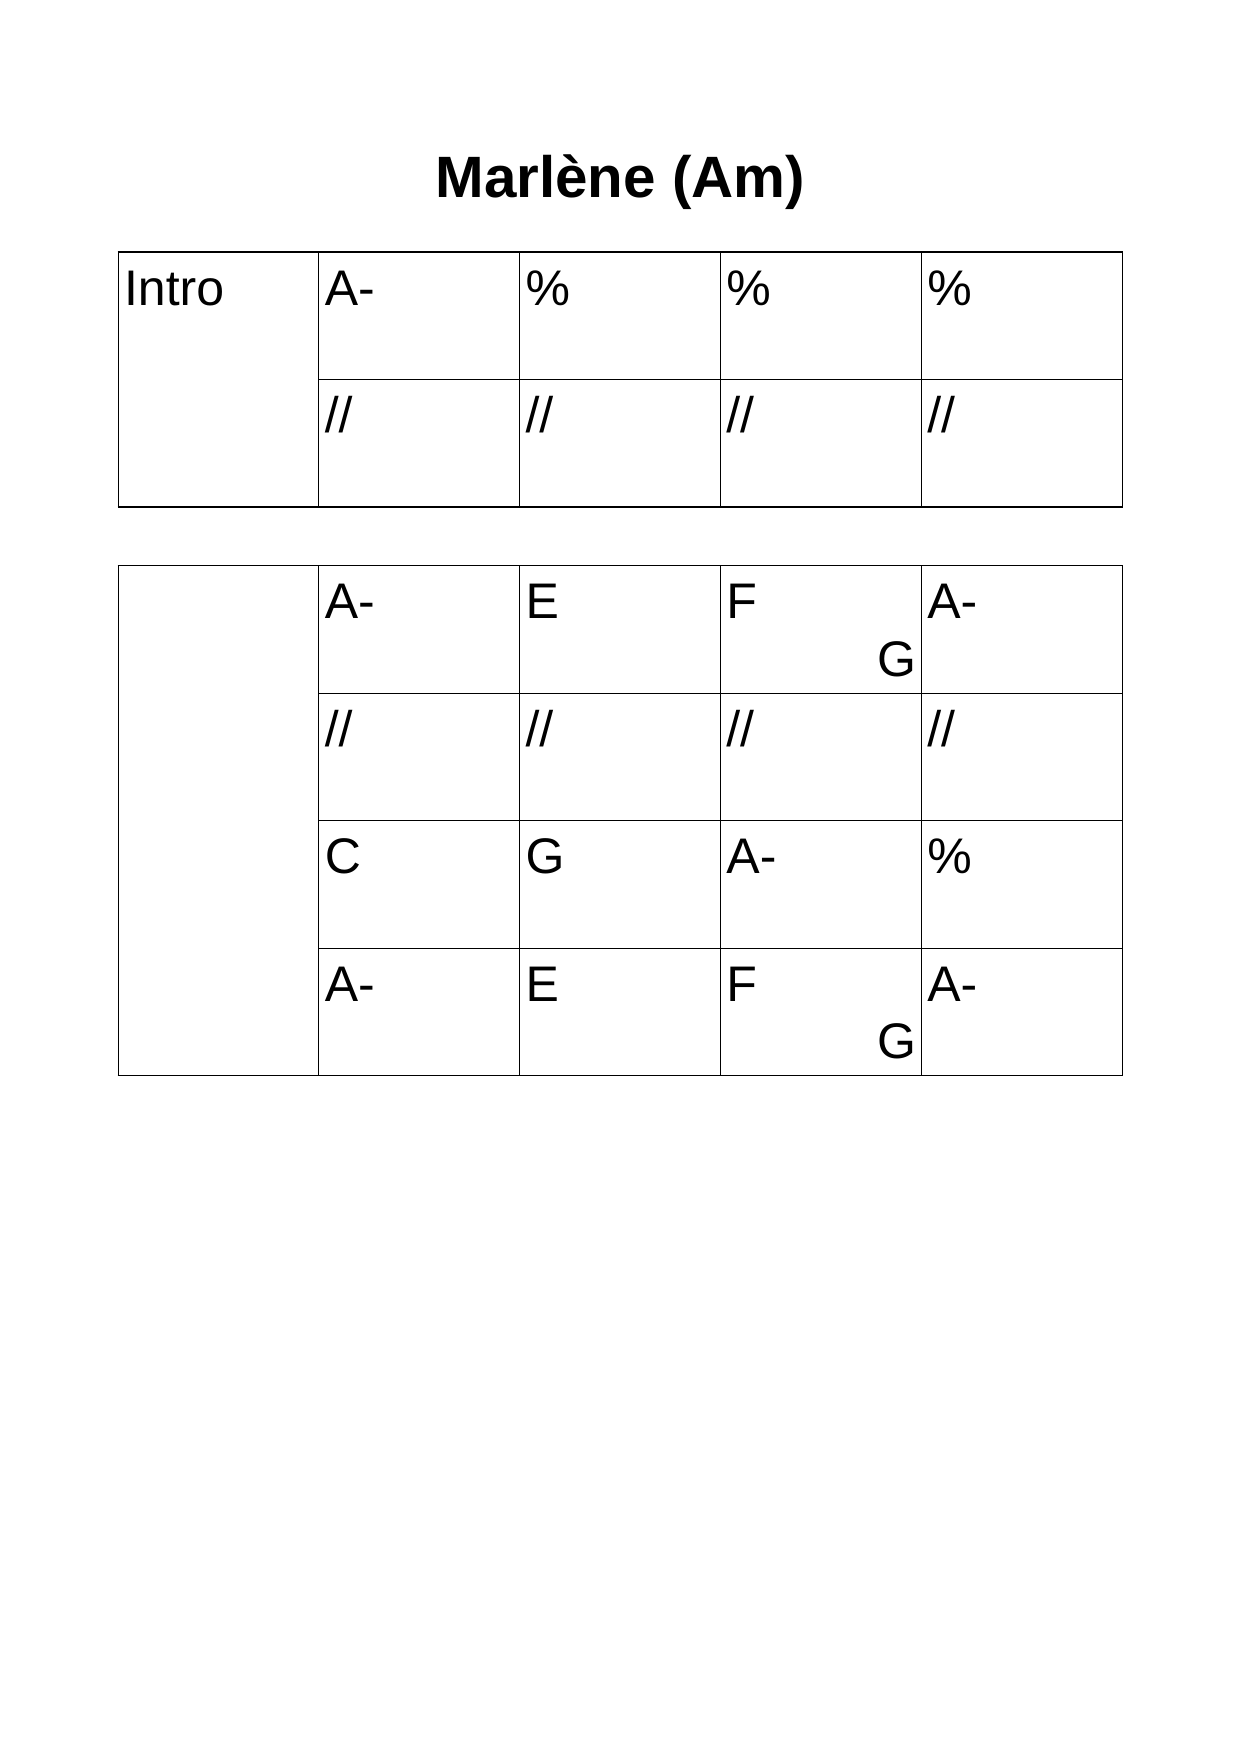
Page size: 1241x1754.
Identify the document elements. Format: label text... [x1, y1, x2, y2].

table_cell [119, 948, 318, 1075]
title Marlène (Am) [118, 143, 1122, 210]
table_cell // [721, 380, 921, 506]
table_header A- [319, 253, 519, 379]
table_cell F G [721, 949, 921, 1075]
table_cell E [520, 566, 720, 692]
table_header % [721, 253, 921, 379]
table_cell // [520, 380, 720, 506]
table_cell F G [721, 566, 921, 692]
table_cell [119, 693, 318, 820]
table_cell A- [721, 821, 921, 947]
table_cell [119, 379, 318, 506]
table_cell A- [319, 949, 519, 1075]
table_cell // [520, 694, 720, 820]
table_cell A- [319, 566, 519, 692]
table_cell // [922, 380, 1122, 506]
table_cell [720, 508, 921, 565]
table_cell [921, 508, 1122, 565]
table_cell [119, 820, 318, 947]
table_cell [319, 508, 520, 565]
table_cell [118, 508, 319, 565]
table_cell // [319, 694, 519, 820]
table_header Intro [119, 253, 318, 379]
table_header % [520, 253, 720, 379]
table_cell [119, 566, 318, 692]
table_cell // [319, 380, 519, 506]
table_cell A- [922, 566, 1122, 692]
table_cell C [319, 821, 519, 947]
table_cell // [721, 694, 921, 820]
table_cell E [520, 949, 720, 1075]
table_cell A- [922, 949, 1122, 1075]
table_header % [922, 253, 1122, 379]
table_cell % [922, 821, 1122, 947]
table_cell // [922, 694, 1122, 820]
table_cell G [520, 821, 720, 947]
table_cell [520, 508, 720, 565]
